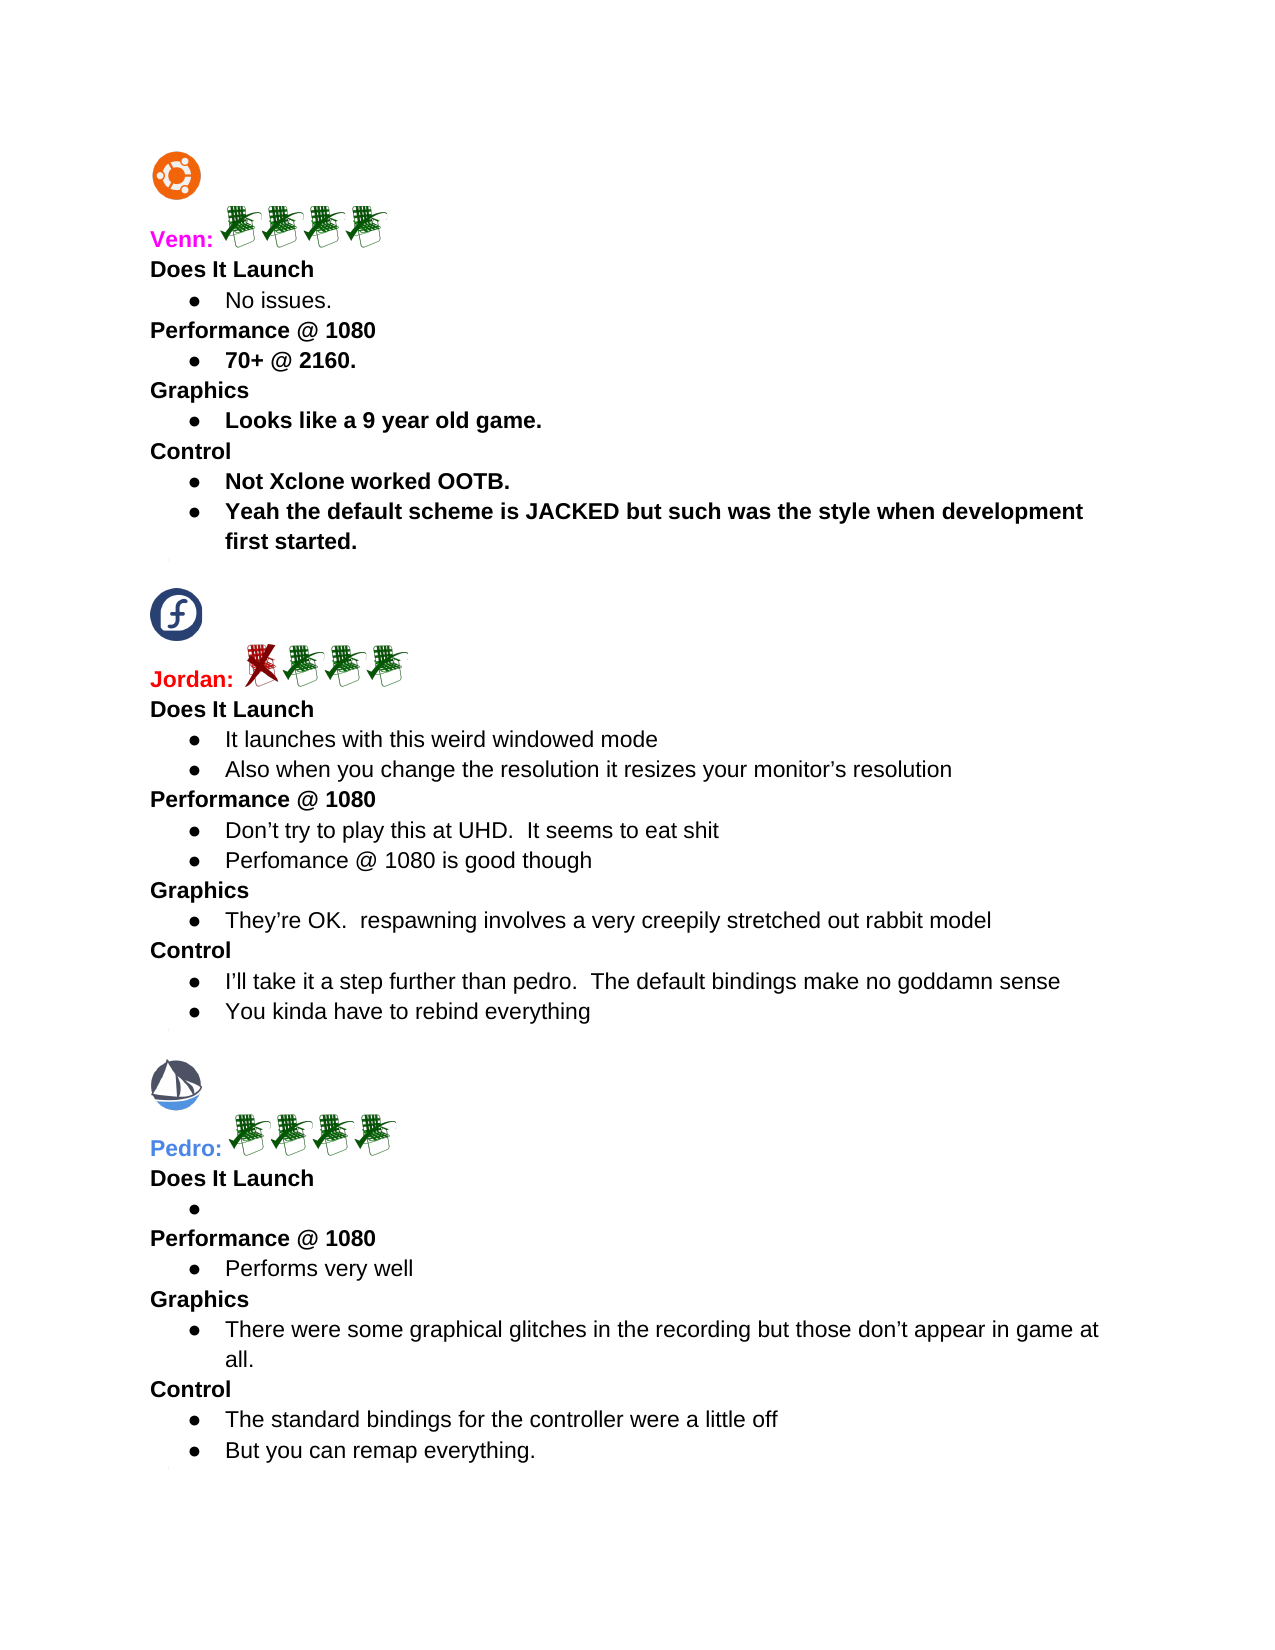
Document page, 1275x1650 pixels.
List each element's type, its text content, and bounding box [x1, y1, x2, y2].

list Perfomance @ 1080 is good though [187, 847, 1125, 873]
text Pedro: [150, 1058, 1125, 1161]
text Does It Launch [150, 1165, 1125, 1191]
list But you can remap everything. [187, 1437, 1125, 1463]
text Graphics [150, 1286, 1125, 1312]
text Graphics [150, 877, 1125, 903]
list Not Xclone worked OOTB. [187, 468, 1125, 494]
text Does It Launch [150, 696, 1125, 722]
list It launches with this weird windowed mode [187, 726, 1125, 752]
text Control [150, 937, 1125, 964]
text Control [150, 438, 1125, 464]
list I’ll take it a step further than pedro. The default bindings make no goddamn sense [187, 968, 1125, 994]
text Performance @ 1080 [150, 786, 1125, 813]
list Performs very well [187, 1255, 1125, 1282]
list There were some graphical glitches in the recording but those don’t appear in game at all. [187, 1316, 1125, 1372]
picture [220, 206, 388, 248]
list 70+ @ 2160. [187, 347, 1125, 373]
picture [150, 588, 203, 641]
list Don’t try to play this at UHD. It seems to eat shit [187, 817, 1125, 843]
text Performance @ 1080 [150, 317, 1125, 343]
list No issues. [187, 287, 1125, 313]
picture [228, 1114, 397, 1156]
text Venn: [150, 150, 1125, 253]
list The standard bindings for the controller were a little off [187, 1406, 1125, 1433]
text Graphics [150, 377, 1125, 404]
text Does It Launch [150, 256, 1125, 283]
picture [150, 1058, 203, 1111]
picture [240, 644, 408, 687]
picture [150, 150, 203, 202]
list Also when you change the resolution it resizes your monitor’s resolution [187, 756, 1125, 782]
list Looks like a 9 year old game. [187, 407, 1125, 434]
text Control [150, 1376, 1125, 1402]
text Jordan: [150, 589, 1125, 692]
list You kinda have to rebind everything [187, 998, 1125, 1024]
list They’re OK. respawning involves a very creepily stretched out rabbit model [187, 907, 1125, 933]
list Yeah the default scheme is JACKED but such was the style when development first started. [187, 498, 1125, 555]
text Performance @ 1080 [150, 1225, 1125, 1251]
